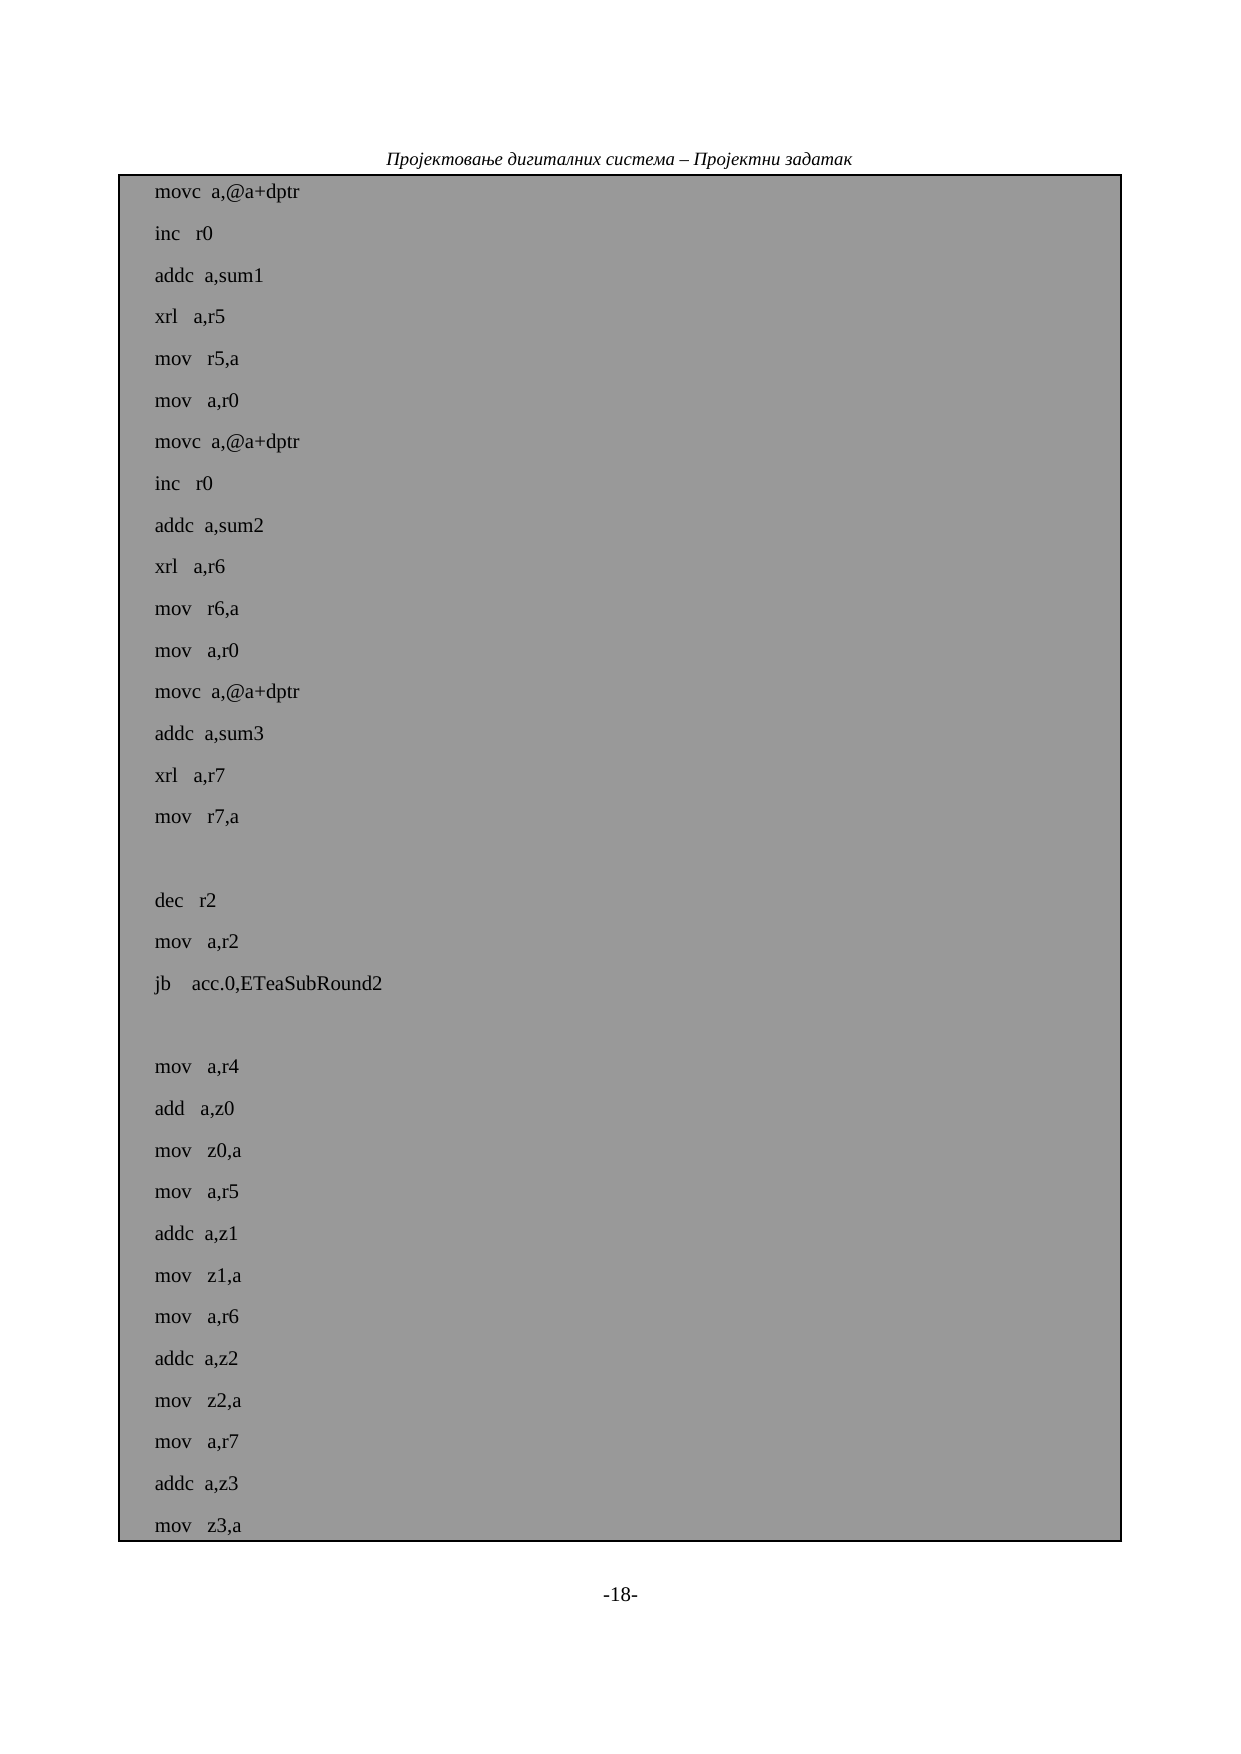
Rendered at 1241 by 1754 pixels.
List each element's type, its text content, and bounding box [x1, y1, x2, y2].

text movc a,@a+dptr [120, 674, 1120, 709]
text addc a,sum1 [120, 258, 1120, 292]
text mov a,r0 [120, 383, 1120, 417]
text xrl a,r5 [120, 299, 1120, 334]
text mov z3,a [120, 1508, 1120, 1540]
text mov a,r4 [120, 1049, 1120, 1084]
text addc a,sum2 [120, 508, 1120, 542]
text movc a,@a+dptr [120, 424, 1120, 459]
text dec r2 [120, 883, 1120, 917]
text addc a,z1 [120, 1216, 1120, 1250]
text mov z1,a [120, 1258, 1120, 1292]
text mov r7,a [120, 799, 1120, 834]
text mov a,r0 [120, 633, 1120, 667]
text add a,z0 [120, 1091, 1120, 1125]
text addc a,z3 [120, 1466, 1120, 1500]
text mov z2,a [120, 1383, 1120, 1417]
text movc a,@a+dptr [120, 176, 1120, 209]
text mov a,r6 [120, 1299, 1120, 1334]
text xrl a,r6 [120, 549, 1120, 584]
text inc r0 [120, 466, 1120, 500]
text mov a,r2 [120, 924, 1120, 959]
text mov r6,a [120, 591, 1120, 625]
text xrl a,r7 [120, 758, 1120, 792]
text mov r5,a [120, 341, 1120, 375]
text mov a,r7 [120, 1424, 1120, 1459]
text jb acc.0,ETeaSubRound2 [120, 966, 1120, 1000]
text addc a,sum3 [120, 716, 1120, 750]
text mov z0,a [120, 1133, 1120, 1167]
text inc r0 [120, 216, 1120, 250]
text addc a,z2 [120, 1341, 1120, 1375]
text mov a,r5 [120, 1174, 1120, 1209]
